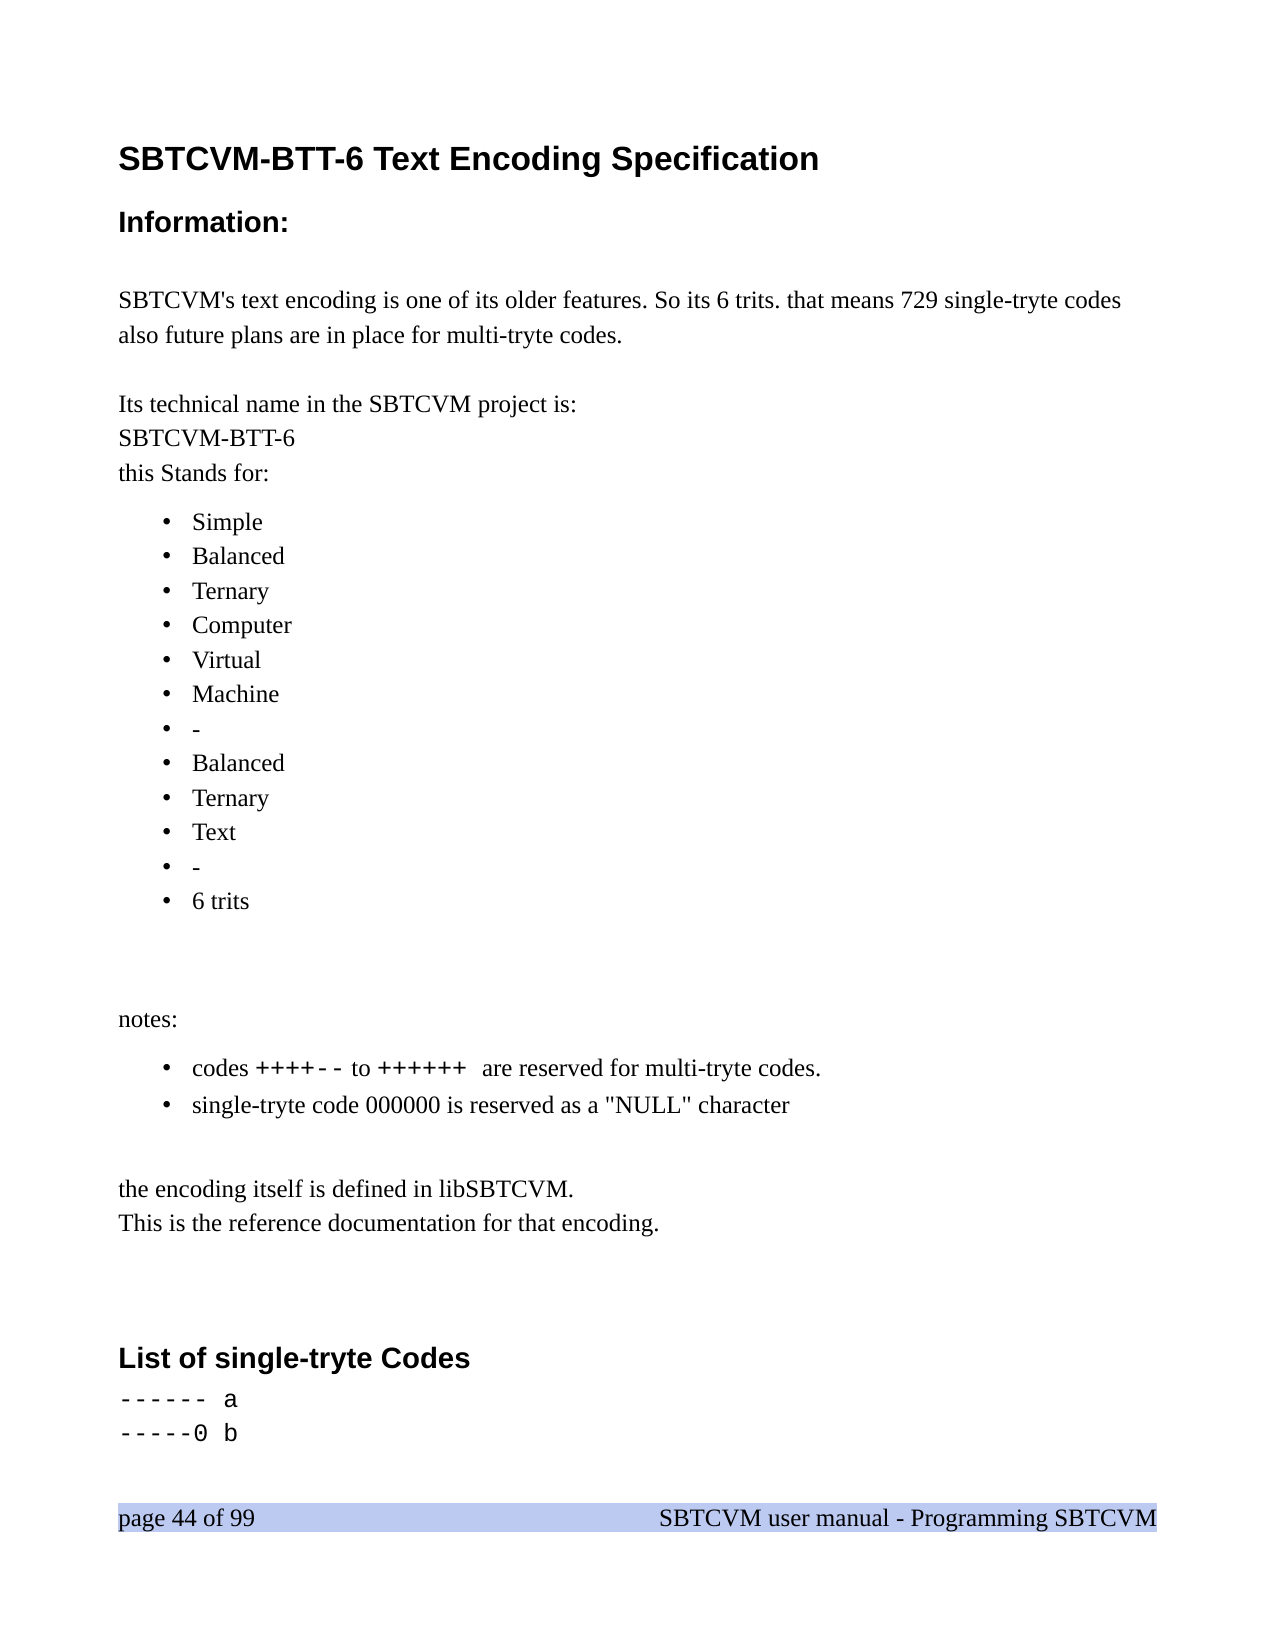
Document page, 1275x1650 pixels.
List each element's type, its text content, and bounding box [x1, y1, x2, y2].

subtitle Information: [118, 205, 1157, 238]
text notes: [118, 935, 1157, 1033]
list Computer [162, 610, 1157, 639]
list Ternary [162, 783, 1157, 811]
text SBTCVM's text encoding is one of its older features. So its 6 trits. that means 729 single-tryte codes also future plans are in place for multi-tryte codes. Its technical name in the SBTCVM project is: SBTCVM-BTT-6 this Stands for: [118, 251, 1157, 487]
list Text [162, 817, 1157, 846]
list Machine [162, 679, 1157, 708]
list Simple [162, 507, 1157, 536]
list codes ++++-- to ++++++ are reserved for multi-tryte codes. [162, 1053, 1157, 1084]
subtitle List of single-tryte Codes [118, 1341, 1157, 1374]
list Ternary [162, 576, 1157, 604]
text ------ a -----0 b [118, 1387, 1157, 1449]
subtitle SBTCVM-BTT-6 Text Encoding Specification [118, 139, 1157, 178]
list - [162, 852, 1157, 880]
text the encoding itself is defined in libSBTCVM. This is the reference documentation for that encoding. [118, 1139, 1157, 1306]
list Balanced [162, 541, 1157, 570]
list Virtual [162, 645, 1157, 673]
list - [162, 714, 1157, 742]
list 6 trits [162, 886, 1157, 915]
list single-tryte code 000000 is reserved as a "NULL" character [162, 1090, 1157, 1119]
list Balanced [162, 748, 1157, 777]
